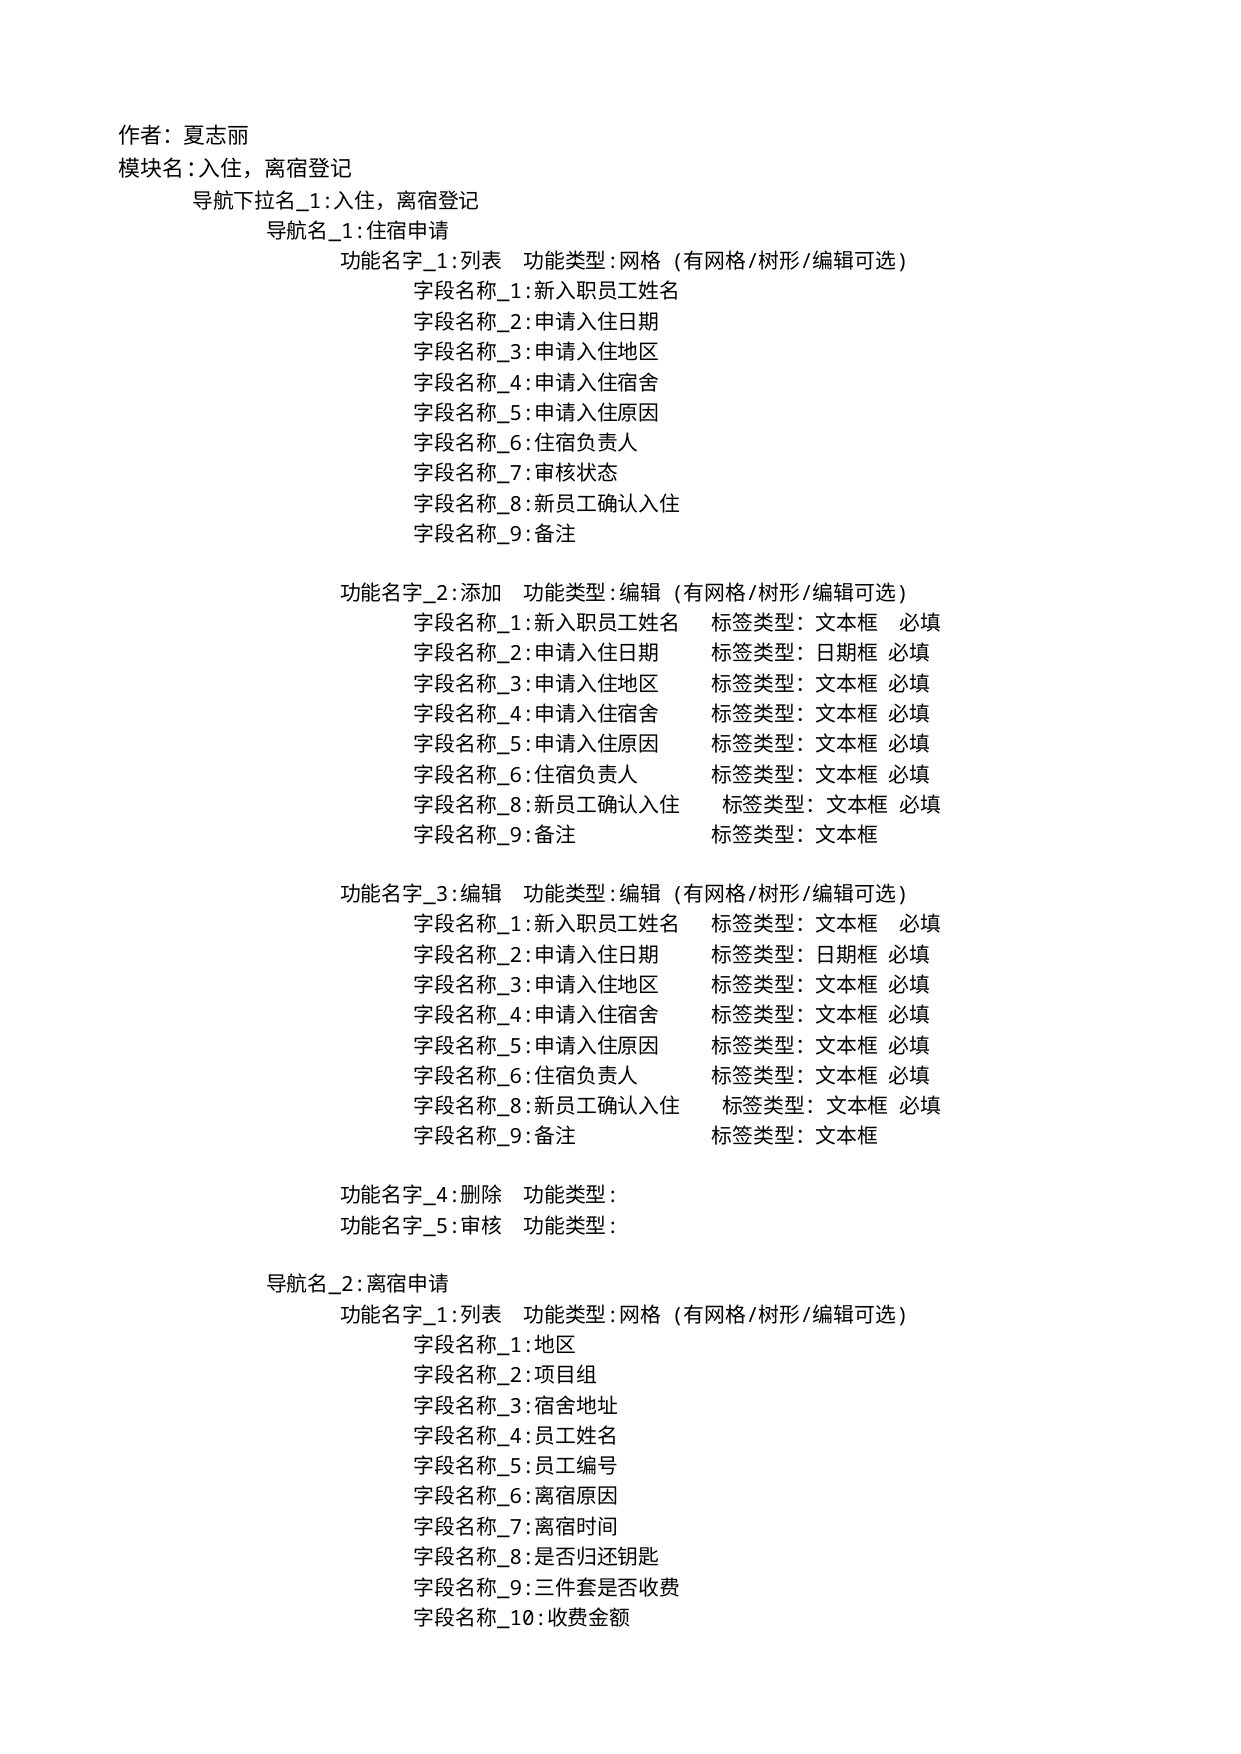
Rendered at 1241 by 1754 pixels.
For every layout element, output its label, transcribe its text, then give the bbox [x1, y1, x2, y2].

text 字段名称_4:申请入住宿舍 标签类型：文本框 必填 [118, 697, 1122, 728]
text 字段名称_3:申请入住地区 标签类型：文本框 必填 [118, 968, 1122, 998]
text 字段名称_8:新员工确认入住 [118, 487, 1122, 517]
text 字段名称_8:新员工确认入住 标签类型：文本框 必填 [118, 788, 1122, 818]
text 功能名字_5:审核 功能类型: [118, 1209, 1122, 1239]
text 字段名称_1:地区 [118, 1328, 1122, 1358]
text 字段名称_1:新入职员工姓名 标签类型：文本框 必填 [118, 606, 1122, 637]
text 字段名称_4:员工姓名 [118, 1419, 1122, 1449]
text 字段名称_6:住宿负责人 标签类型：文本框 必填 [118, 758, 1122, 788]
text 字段名称_5:申请入住原因 标签类型：文本框 必填 [118, 1029, 1122, 1059]
text 字段名称_9:三件套是否收费 [118, 1571, 1122, 1601]
text 字段名称_9:备注 标签类型：文本框 [118, 1120, 1122, 1150]
text 字段名称_6:住宿负责人 标签类型：文本框 必填 [118, 1059, 1122, 1089]
text 字段名称_4:申请入住宿舍 标签类型：文本框 必填 [118, 998, 1122, 1029]
text 字段名称_8:是否归还钥匙 [118, 1540, 1122, 1571]
text 字段名称_9:备注 标签类型：文本框 [118, 818, 1122, 849]
text 字段名称_3:申请入住地区 标签类型：文本框 必填 [118, 667, 1122, 697]
text 字段名称_10:收费金额 [118, 1601, 1122, 1631]
text 字段名称_5:员工编号 [118, 1449, 1122, 1480]
text 模块名:入住，离宿登记 [118, 150, 1122, 184]
text 字段名称_2:项目组 [118, 1358, 1122, 1389]
text 功能名字_1:列表 功能类型:网格 (有网格/树形/编辑可选) [118, 244, 1122, 275]
text 功能名字_3:编辑 功能类型:编辑 (有网格/树形/编辑可选) [118, 877, 1122, 908]
text 字段名称_3:宿舍地址 [118, 1389, 1122, 1419]
text 导航下拉名_1:入住，离宿登记 [118, 184, 1122, 214]
text 功能名字_2:添加 功能类型:编辑 (有网格/树形/编辑可选) [118, 576, 1122, 606]
text 字段名称_7:审核状态 [118, 457, 1122, 487]
text 字段名称_6:住宿负责人 [118, 426, 1122, 457]
text 字段名称_4:申请入住宿舍 [118, 366, 1122, 396]
text 字段名称_7:离宿时间 [118, 1510, 1122, 1540]
text 字段名称_3:申请入住地区 [118, 335, 1122, 366]
text 字段名称_1:新入职员工姓名 [118, 275, 1122, 305]
text 字段名称_5:申请入住原因 标签类型：文本框 必填 [118, 728, 1122, 758]
text 作者：夏志丽 [118, 118, 1122, 150]
text 字段名称_2:申请入住日期 标签类型：日期框 必填 [118, 637, 1122, 667]
text 导航名_1:住宿申请 [118, 214, 1122, 244]
text 功能名字_4:删除 功能类型: [118, 1178, 1122, 1209]
text 字段名称_8:新员工确认入住 标签类型：文本框 必填 [118, 1089, 1122, 1120]
text 字段名称_2:申请入住日期 标签类型：日期框 必填 [118, 938, 1122, 968]
text 字段名称_1:新入职员工姓名 标签类型：文本框 必填 [118, 908, 1122, 938]
text 字段名称_6:离宿原因 [118, 1480, 1122, 1510]
text 字段名称_2:申请入住日期 [118, 305, 1122, 335]
text 导航名_2:离宿申请 [118, 1268, 1122, 1298]
text 字段名称_9:备注 [118, 517, 1122, 548]
text 功能名字_1:列表 功能类型:网格 (有网格/树形/编辑可选) [118, 1298, 1122, 1328]
text 字段名称_5:申请入住原因 [118, 396, 1122, 426]
